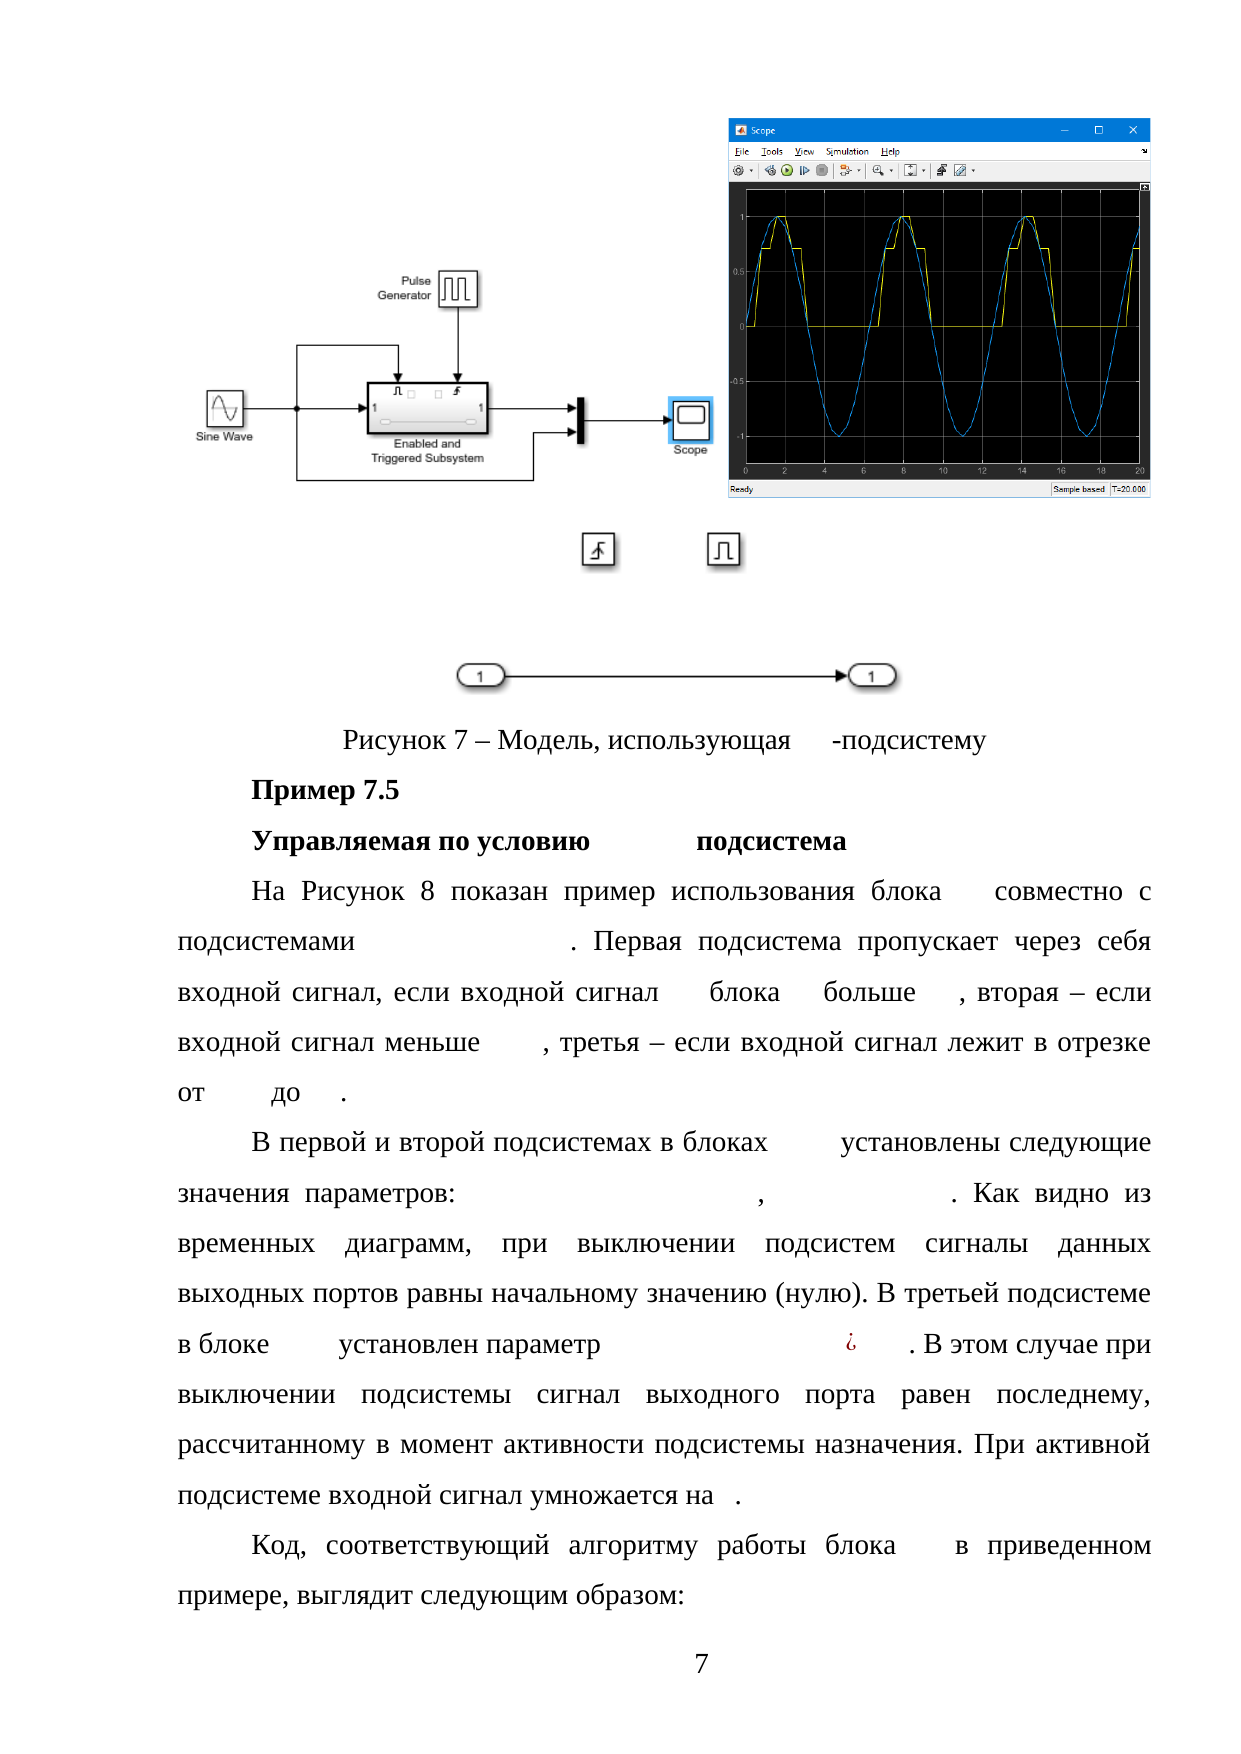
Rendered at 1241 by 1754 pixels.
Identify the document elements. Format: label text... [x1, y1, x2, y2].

picture [418, 514, 911, 706]
text Рисунок 7 – Модель, использующая -подсистему [177, 722, 1152, 756]
text В первой и второй подсистемах в блоках установлены следующие значения параметров: , . Как видно из временных диаграмм, при выключении подсистем сигналы данных выходных портов равны начальному значению (нулю). В третьей подсистеме в блоке установлен параметр . В этом случае при выключении подсистемы сигнал выходного порта равен последнему, рассчитанному в момент активности подсистемы назначения. При активной подсистеме входной сигнал умножается на . [177, 1124, 1152, 1510]
subtitle Пример 7.5 [177, 772, 1152, 806]
picture [178, 118, 1151, 498]
text Код, соответствующий алгоритму работы блока в приведенном примере, выглядит следующим образом: [177, 1527, 1152, 1611]
text Управляемая по условию подсистема [177, 823, 1152, 856]
text На рисунок 8 показан пример использования блока совместно с подсистемами . Первая подсистема пропускает через себя входной сигнал, если входной сигнал блока больше , вторая – если входной сигнал меньше , третья – если входной сигнал лежит в отрезке от до . [177, 873, 1152, 1108]
